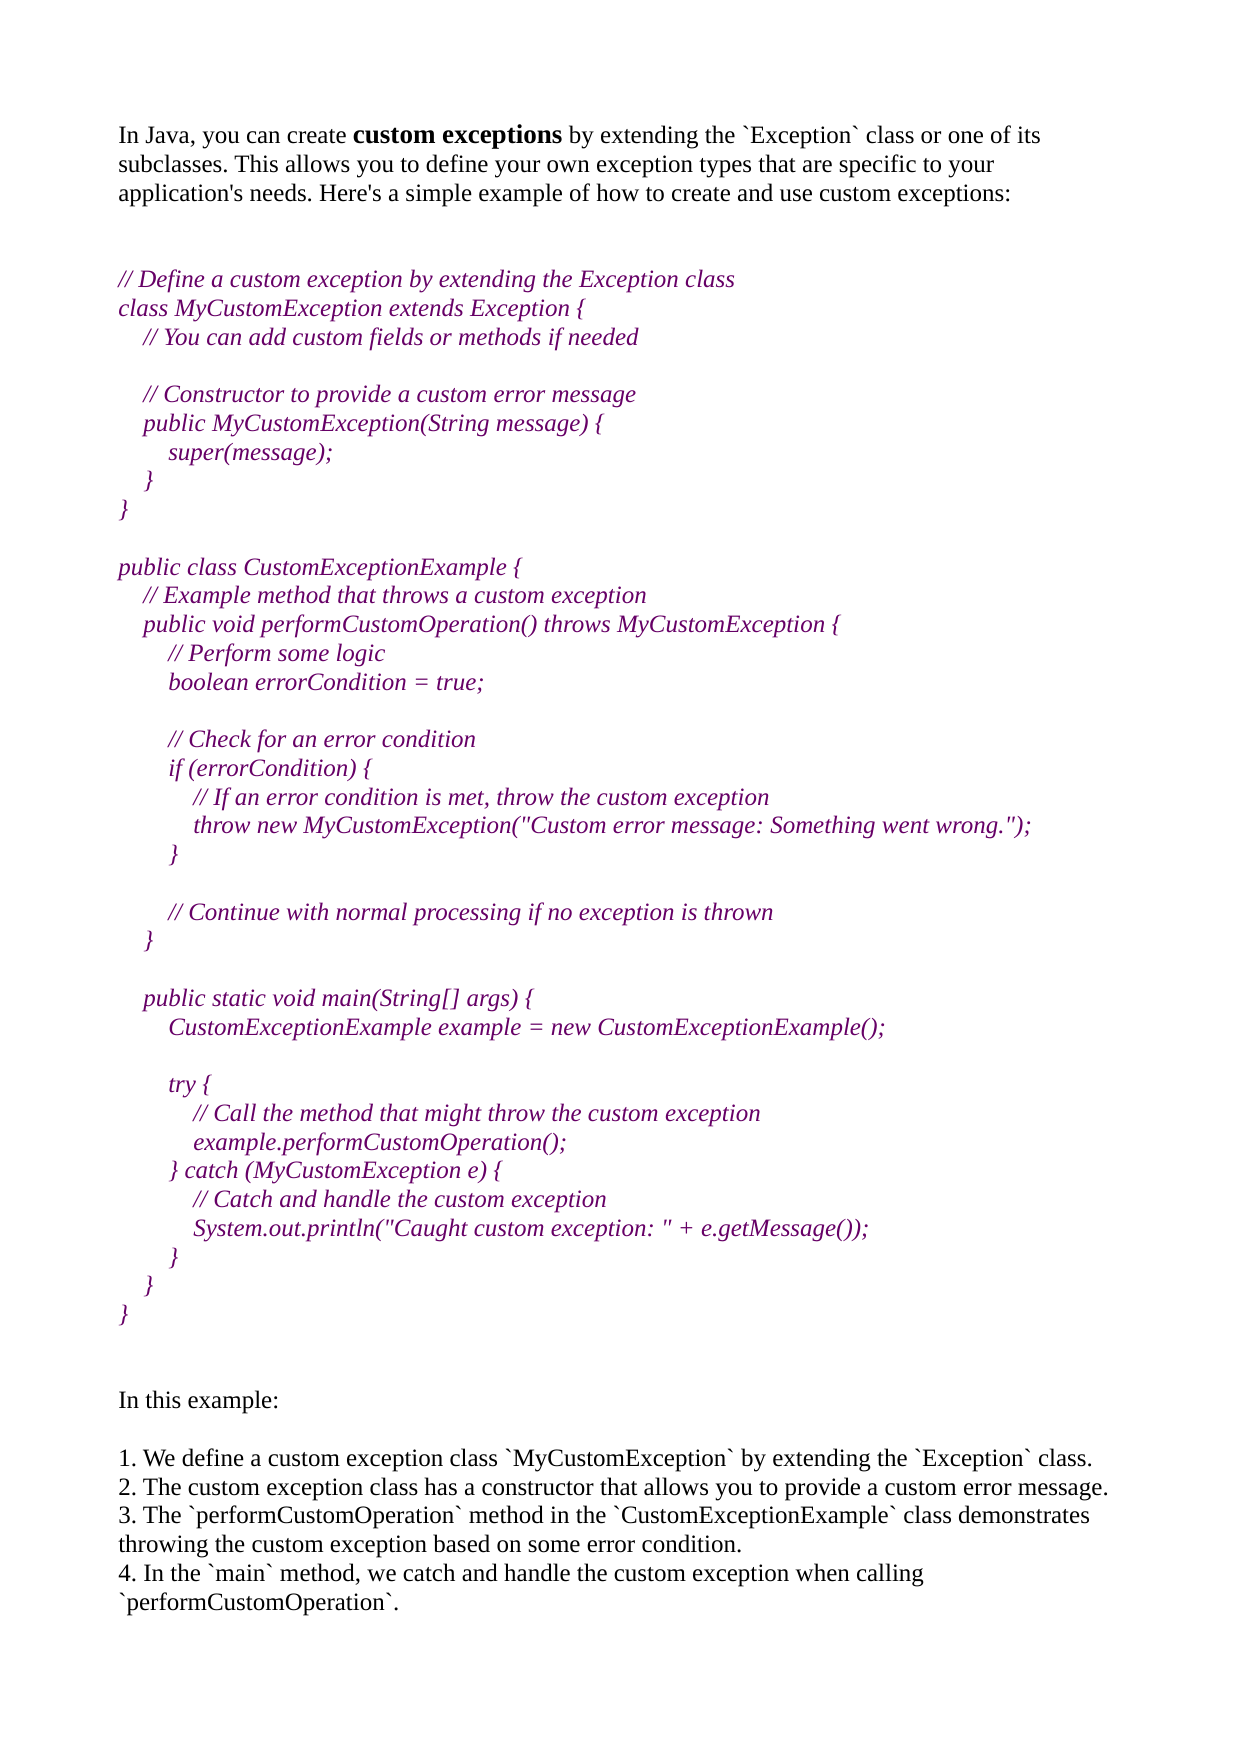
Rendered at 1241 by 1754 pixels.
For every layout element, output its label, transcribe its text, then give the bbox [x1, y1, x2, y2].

text // Constructor to provide a custom error message [118, 379, 1122, 408]
text example.performCustomOperation(); [118, 1127, 1122, 1156]
text // Call the method that might throw the custom exception [118, 1098, 1122, 1127]
text 4. In the `main` method, we catch and handle the custom exception when calling `performCustomOperation`. [118, 1558, 1122, 1616]
text 2. The custom exception class has a constructor that allows you to provide a custom error message. [118, 1472, 1122, 1501]
text } [118, 1299, 1122, 1328]
text } [118, 1242, 1122, 1271]
text } [118, 926, 1122, 954]
text public void performCustomOperation() throws MyCustomException { [118, 609, 1122, 638]
text // Define a custom exception by extending the Exception class [118, 264, 1122, 293]
text 3. The `performCustomOperation` method in the `CustomExceptionExample` class demonstrates throwing the custom exception based on some error condition. [118, 1501, 1122, 1558]
text if (errorCondition) { [118, 753, 1122, 782]
text CustomExceptionExample example = new CustomExceptionExample(); [118, 1012, 1122, 1041]
text 1. We define a custom exception class `MyCustomException` by extending the `Exception` class. [118, 1443, 1122, 1472]
text } [118, 839, 1122, 868]
text // Example method that throws a custom exception [118, 581, 1122, 609]
text // Catch and handle the custom exception [118, 1184, 1122, 1213]
text } [118, 466, 1122, 494]
text try { [118, 1069, 1122, 1098]
text class MyCustomException extends Exception { [118, 293, 1122, 322]
text boolean errorCondition = true; [118, 667, 1122, 696]
text public class CustomExceptionExample { [118, 552, 1122, 581]
text } [118, 1271, 1122, 1299]
text } catch (MyCustomException e) { [118, 1156, 1122, 1184]
text // Check for an error condition [118, 724, 1122, 753]
text public static void main(String[] args) { [118, 983, 1122, 1012]
text // Continue with normal processing if no exception is thrown [118, 897, 1122, 926]
text public MyCustomException(String message) { [118, 408, 1122, 437]
text // Perform some logic [118, 638, 1122, 667]
text // You can add custom fields or methods if needed [118, 322, 1122, 351]
text In Java, you can create custom exceptions by extending the `Exception` class or one of its subclasses. This allows you to define your own exception types that are specific to your application's needs. Here's a simple example of how to create and use custom exceptions: [118, 118, 1122, 207]
text System.out.println("Caught custom exception: " + e.getMessage()); [118, 1213, 1122, 1242]
text throw new MyCustomException("Custom error message: Something went wrong."); [118, 811, 1122, 839]
text In this example: [118, 1386, 1122, 1414]
text super(message); [118, 437, 1122, 466]
text // If an error condition is met, throw the custom exception [118, 782, 1122, 811]
text } [118, 494, 1122, 523]
